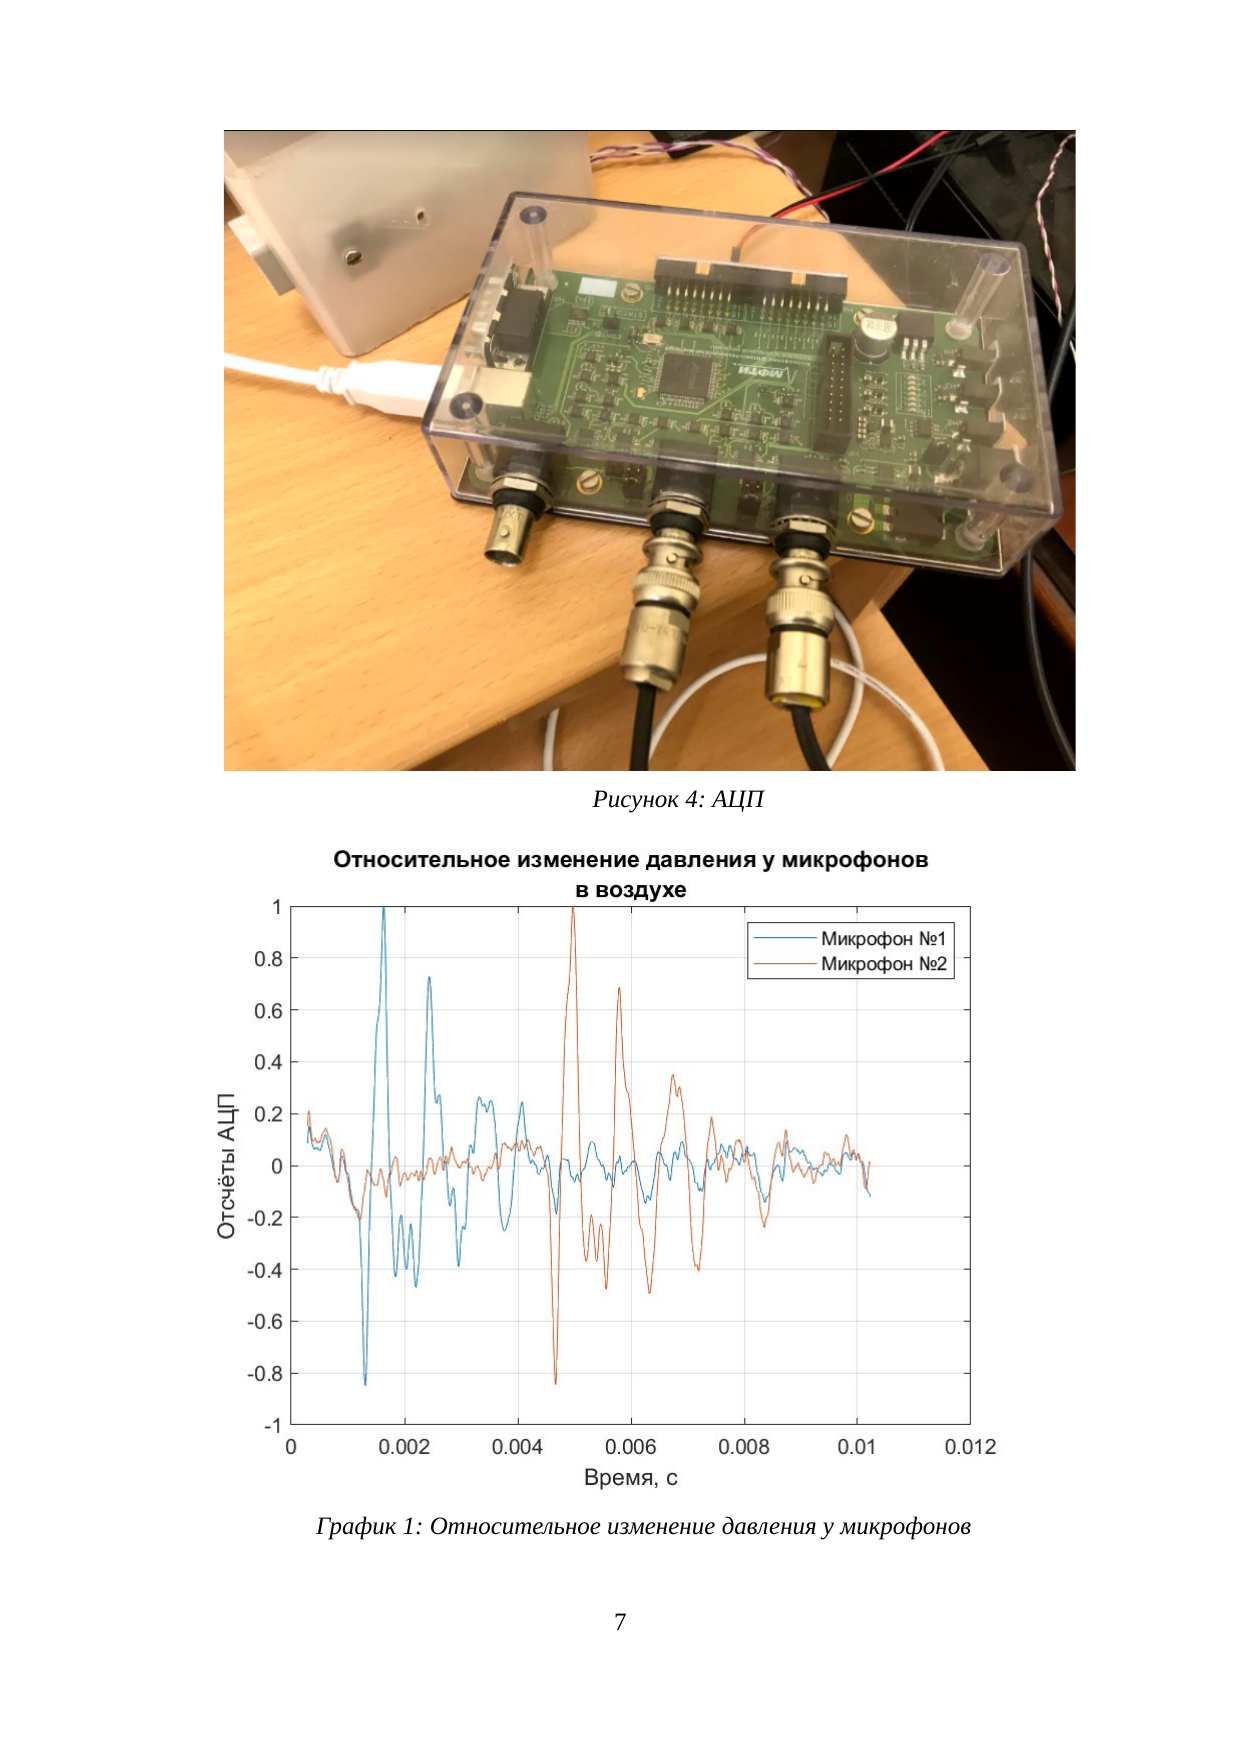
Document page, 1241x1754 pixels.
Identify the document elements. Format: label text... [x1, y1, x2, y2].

text Рисунок 4: АЦП [224, 771, 1076, 813]
text График 1: Относительное изменение давления у микрофонов [177, 1497, 1053, 1540]
picture [223, 130, 1076, 771]
picture [177, 840, 1053, 1497]
